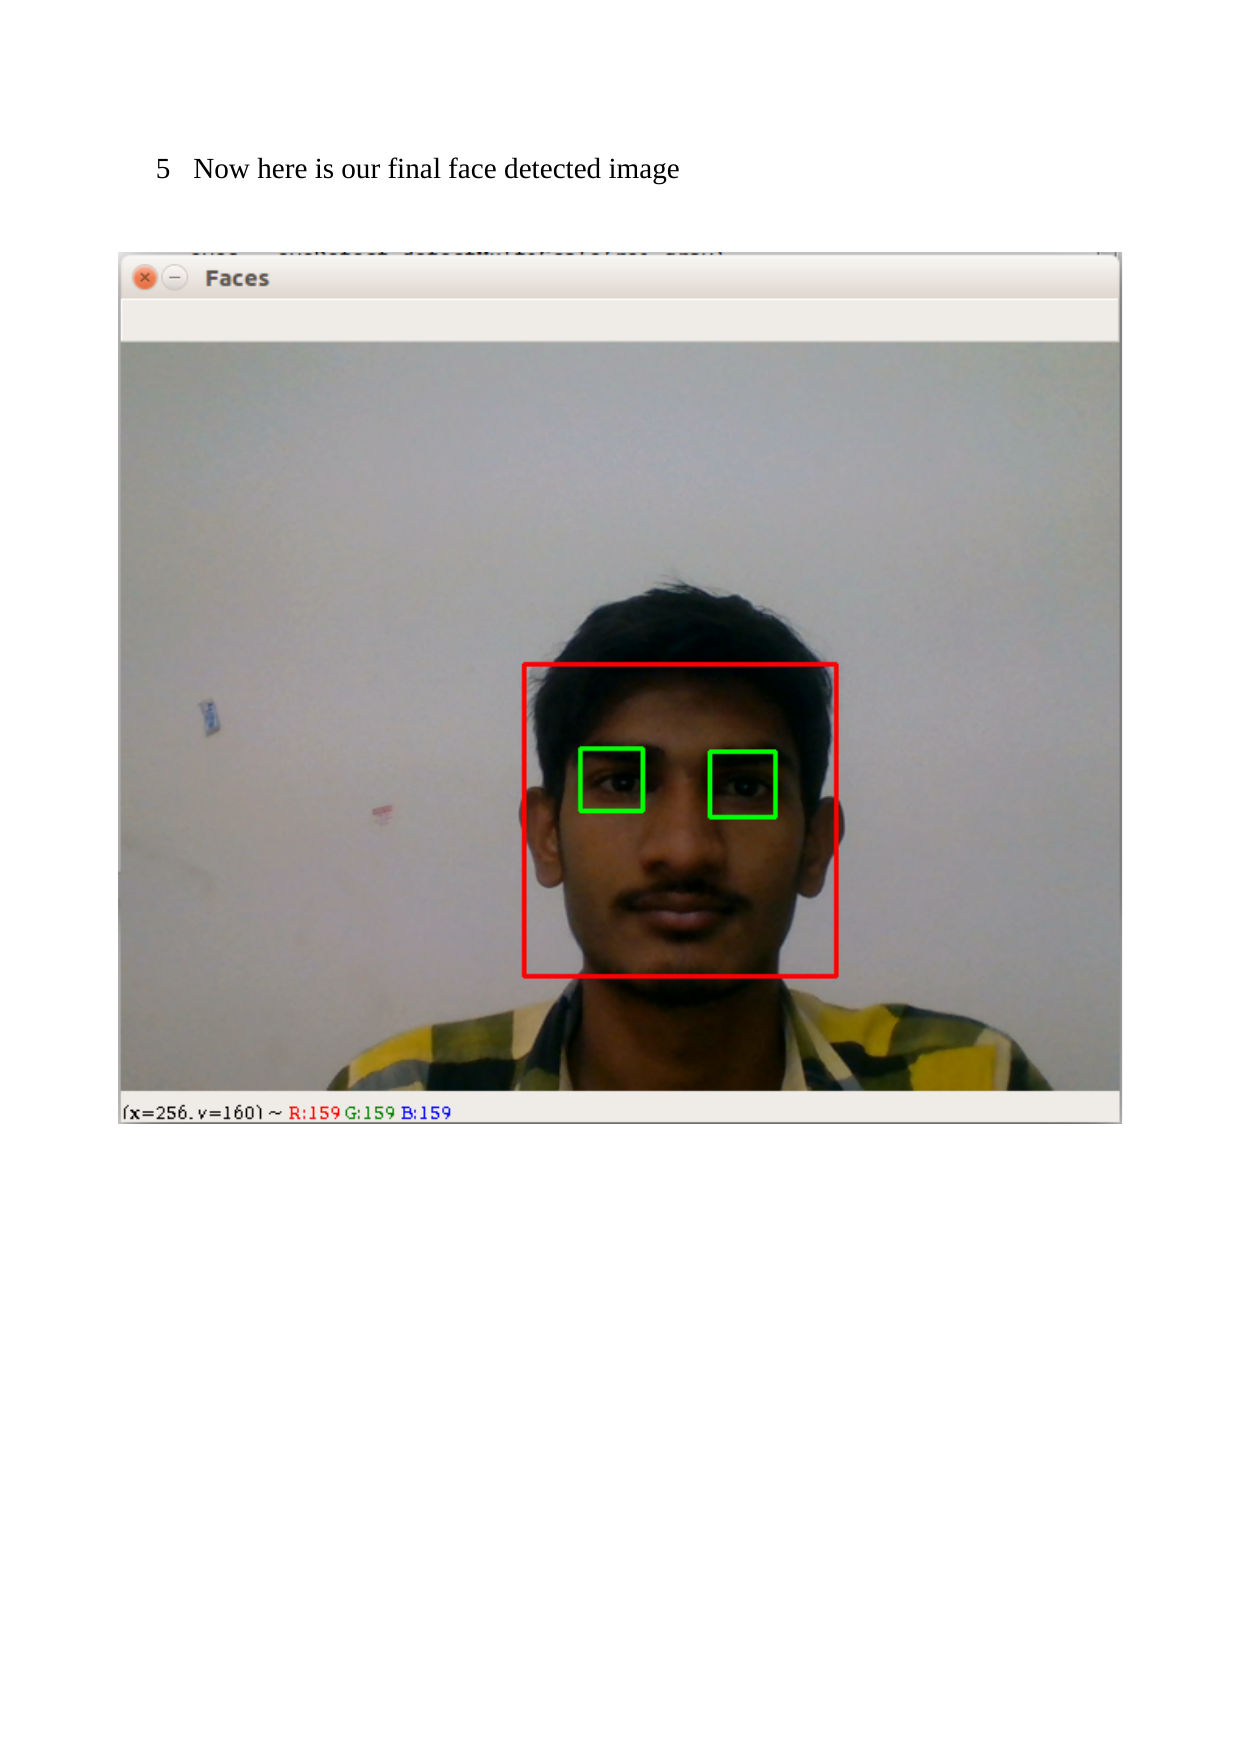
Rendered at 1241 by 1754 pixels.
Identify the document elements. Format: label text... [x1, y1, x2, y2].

picture [118, 252, 1123, 1124]
list Now here is our final face detected image [156, 152, 1122, 185]
